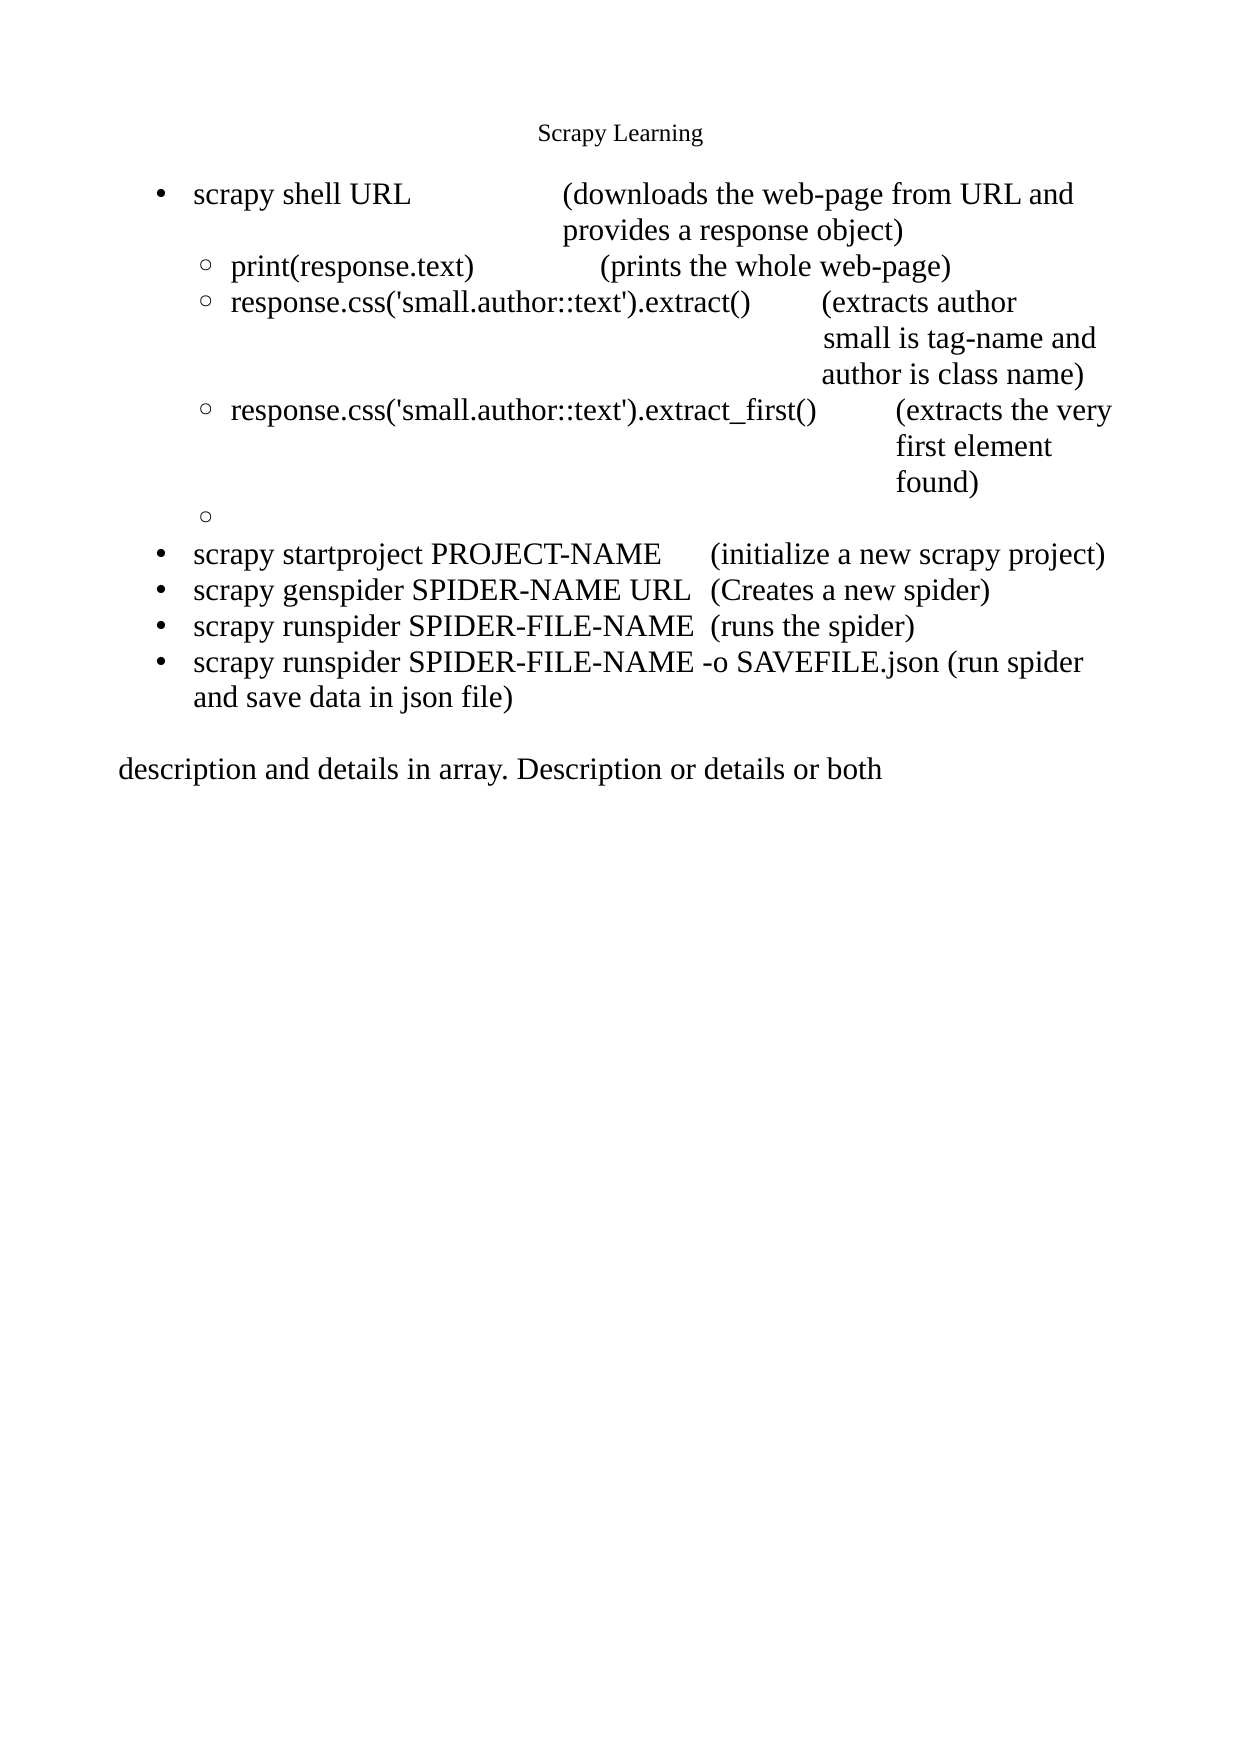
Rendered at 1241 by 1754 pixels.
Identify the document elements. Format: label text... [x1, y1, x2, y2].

list small is tag-name and author is class name) [193, 319, 1122, 391]
text Scrapy Learning [118, 118, 1122, 147]
list scrapy startproject PROJECT-NAME (initialize a new scrapy project) [156, 535, 1122, 571]
list response.css('small.author::text').extract() (extracts author [193, 283, 1122, 319]
list response.css('small.author::text').extract_first() (extracts the very first element found) [193, 391, 1122, 499]
list scrapy genspider SPIDER-NAME URL (Creates a new spider) [156, 571, 1122, 607]
list scrapy shell URL (downloads the web-page from URL and provides a response object) [156, 176, 1122, 247]
list scrapy runspider SPIDER-FILE-NAME -o SAVEFILE.json (run spider and save data in json file) [156, 643, 1122, 715]
text description and details in array. Description or details or both [118, 751, 1122, 787]
list print(response.text) (prints the whole web-page) [193, 247, 1122, 283]
list scrapy runspider SPIDER-FILE-NAME (runs the spider) [156, 607, 1122, 643]
